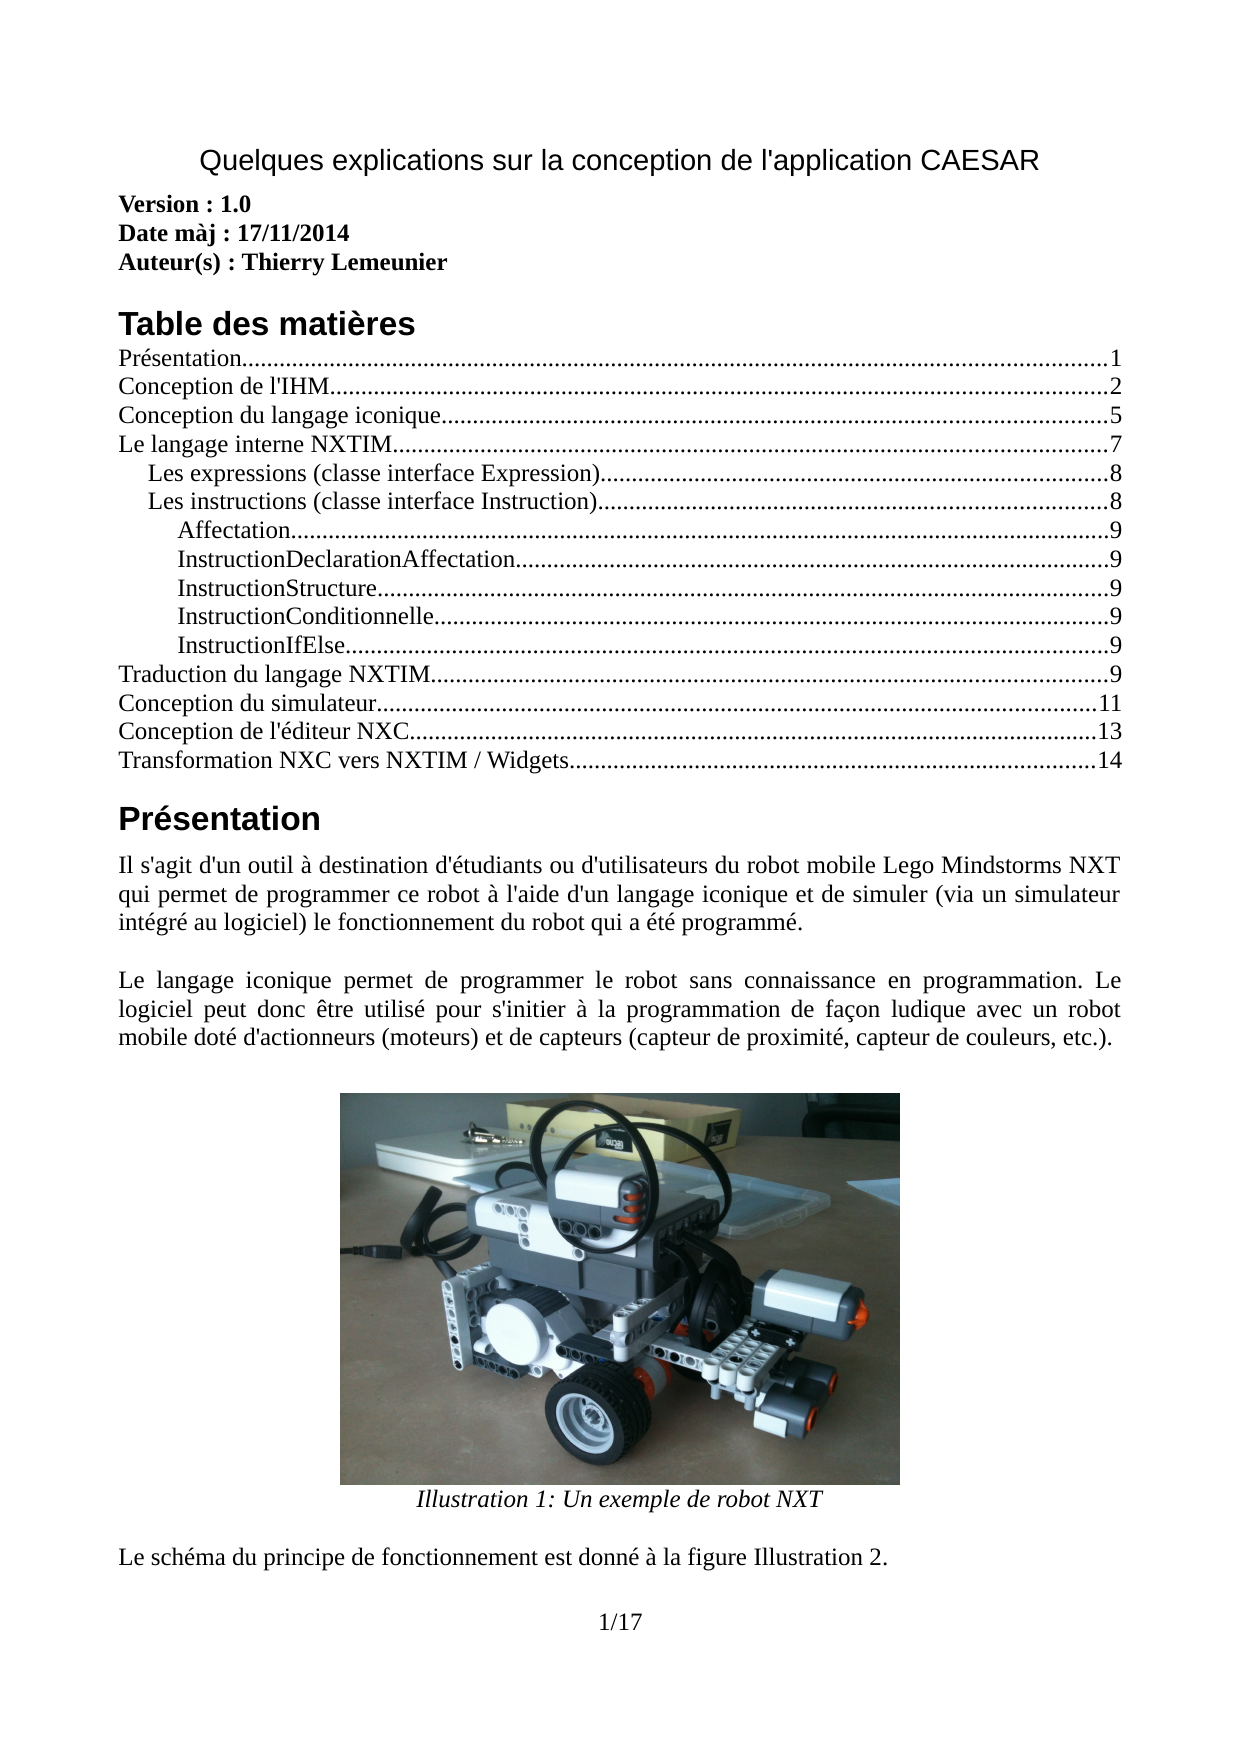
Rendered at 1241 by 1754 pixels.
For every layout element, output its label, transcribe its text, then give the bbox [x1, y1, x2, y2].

text Les expressions (classe interface Expression) 8 [148, 458, 1122, 486]
text Le schéma du principe de fonctionnement est donné à la figure Illustration 2. [118, 1542, 1122, 1570]
text Présentation 1 [118, 343, 1122, 371]
subtitle Table des matières [118, 304, 1122, 343]
text Conception de l'IHM 2 [118, 371, 1122, 400]
text Traduction du langage NXTIM 9 [118, 659, 1122, 688]
text Le langage iconique permet de programmer le robot sans connaissance en programmation. Le logiciel peut donc être utilisé pour s'initier à la programmation de façon ludique avec un robot mobile doté d'actionneurs (moteurs) et de capteurs (capteur de proximité, capteur de couleurs, etc.). [118, 965, 1122, 1051]
picture [340, 1093, 900, 1485]
text Illustration 1: Un exemple de robot NXT [311, 1092, 929, 1513]
text InstructionDeclarationAffectation 9 [177, 544, 1122, 573]
text Conception de l'éditeur NXC 13 [118, 716, 1122, 745]
text InstructionConditionnelle 9 [177, 601, 1122, 630]
text Conception du langage iconique 5 [118, 400, 1122, 429]
text InstructionIfElse 9 [177, 630, 1122, 659]
subtitle Présentation [118, 799, 1122, 837]
text Il s'agit d'un outil à destination d'étudiants ou d'utilisateurs du robot mobile Lego Mindstorms NXT qui permet de programmer ce robot à l'aide d'un langage iconique et de simuler (via un simulateur intégré au logiciel) le fonctionnement du robot qui a été programmé. [118, 850, 1122, 936]
text Les instructions (classe interface Instruction) 8 [148, 486, 1122, 515]
text Date màj : 17/11/2014 [118, 218, 1122, 247]
text Transformation NXC vers NXTIM / Widgets 14 [118, 745, 1122, 774]
text Le langage interne NXTIM 7 [118, 429, 1122, 458]
text Conception du simulateur 11 [118, 688, 1122, 716]
text Auteur(s) : Thierry Lemeunier [118, 247, 1122, 275]
text Affectation 9 [177, 515, 1122, 544]
text InstructionStructure 9 [177, 573, 1122, 601]
subtitle Quelques explications sur la conception de l'application CAESAR [118, 143, 1122, 177]
text Version : 1.0 [118, 189, 1122, 218]
